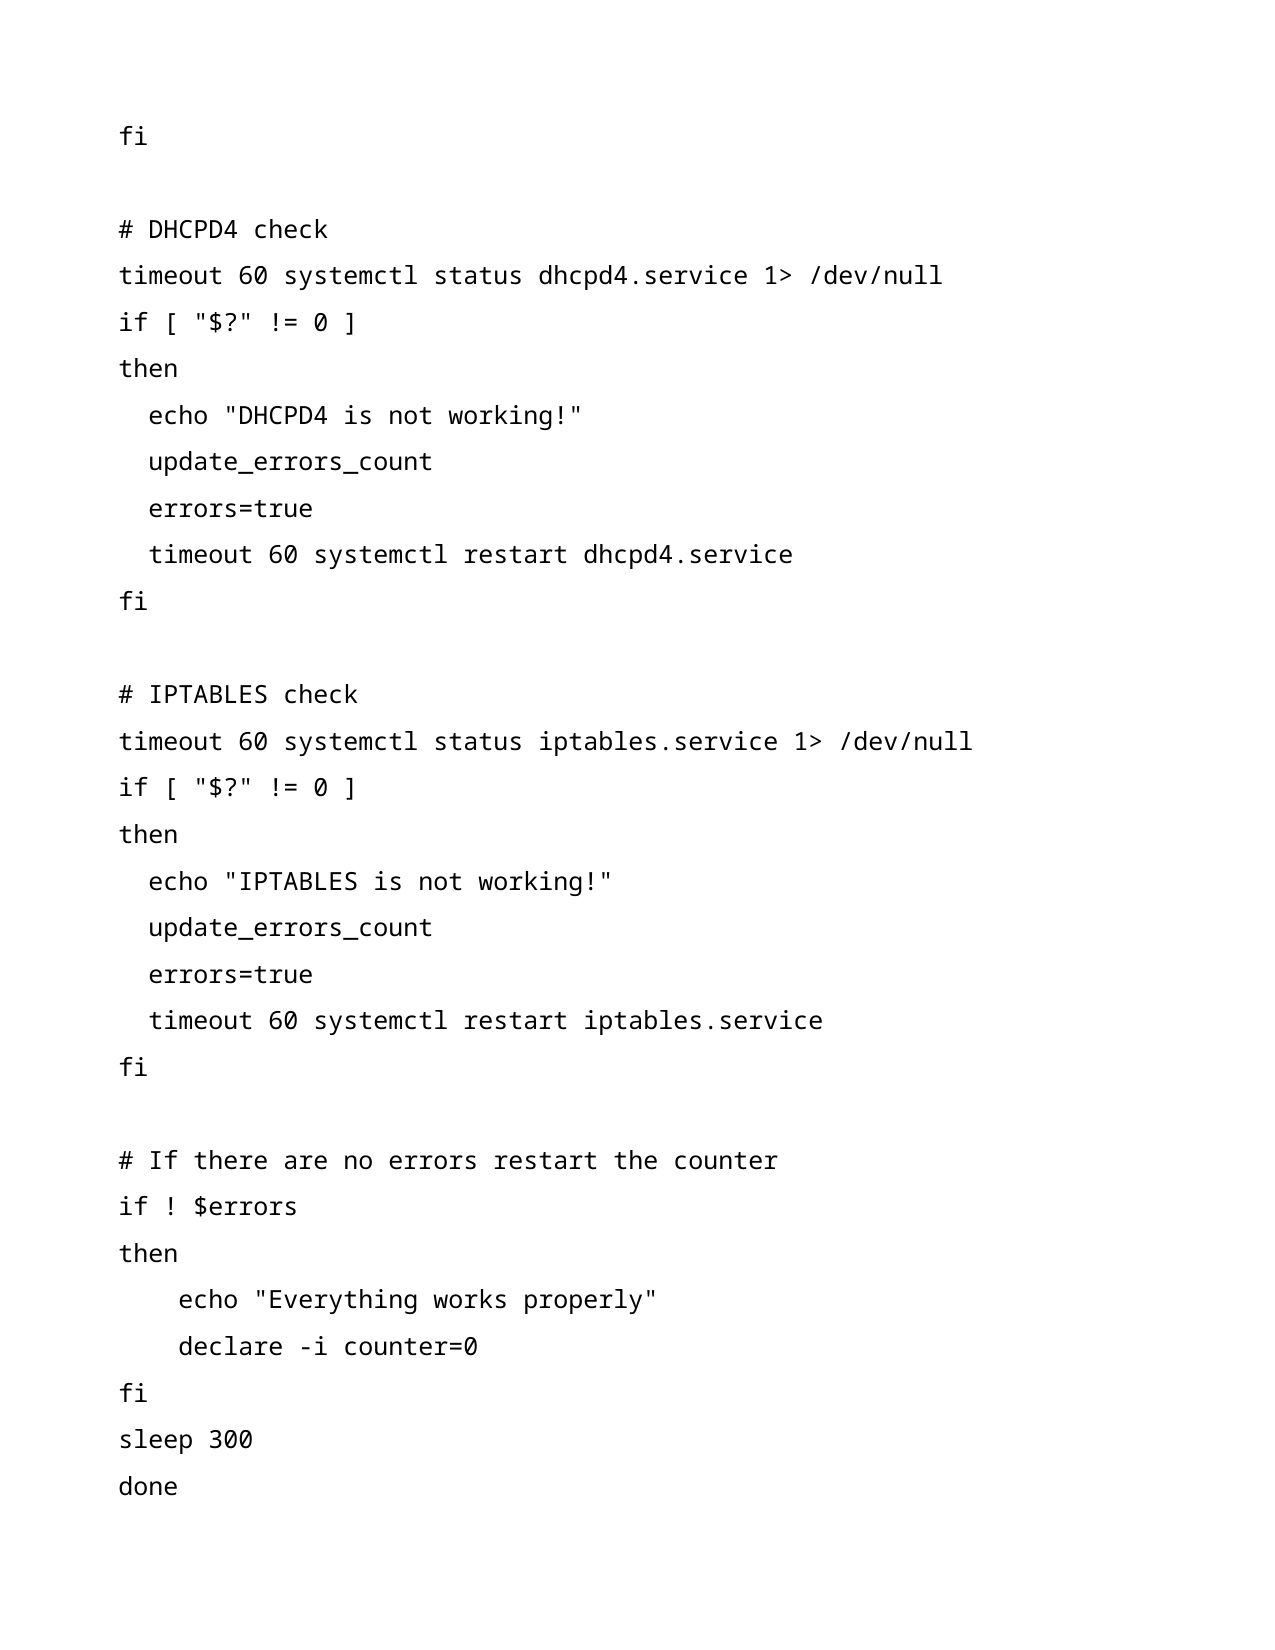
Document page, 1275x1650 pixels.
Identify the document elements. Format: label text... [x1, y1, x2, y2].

text then [118, 817, 1157, 851]
text timeout 60 systemctl restart dhcpd4.service [118, 537, 1157, 571]
text declare -i counter=0 [118, 1329, 1157, 1363]
text done [118, 1468, 1157, 1502]
text errors=true [118, 491, 1157, 525]
text fi [118, 1049, 1157, 1083]
text timeout 60 systemctl status dhcpd4.service 1> /dev/null [118, 258, 1157, 292]
text echo "Everything works properly" [118, 1282, 1157, 1316]
text fi [118, 1375, 1157, 1409]
text # IPTABLES check [118, 677, 1157, 711]
text sleep 300 [118, 1422, 1157, 1456]
text if [ "$?" != 0 ] [118, 304, 1157, 338]
text update_errors_count [118, 444, 1157, 478]
text errors=true [118, 956, 1157, 990]
text if [ "$?" != 0 ] [118, 770, 1157, 804]
text if ! $errors [118, 1189, 1157, 1223]
text update_errors_count [118, 910, 1157, 944]
text # DHCPD4 check [118, 211, 1157, 245]
text echo "DHCPD4 is not working!" [118, 397, 1157, 432]
text timeout 60 systemctl restart iptables.service [118, 1003, 1157, 1037]
text fi [118, 584, 1157, 618]
text echo "IPTABLES is not working!" [118, 863, 1157, 897]
text then [118, 351, 1157, 385]
text then [118, 1236, 1157, 1270]
text timeout 60 systemctl status iptables.service 1> /dev/null [118, 723, 1157, 757]
text fi [118, 118, 1157, 152]
text # If there are no errors restart the counter [118, 1142, 1157, 1177]
